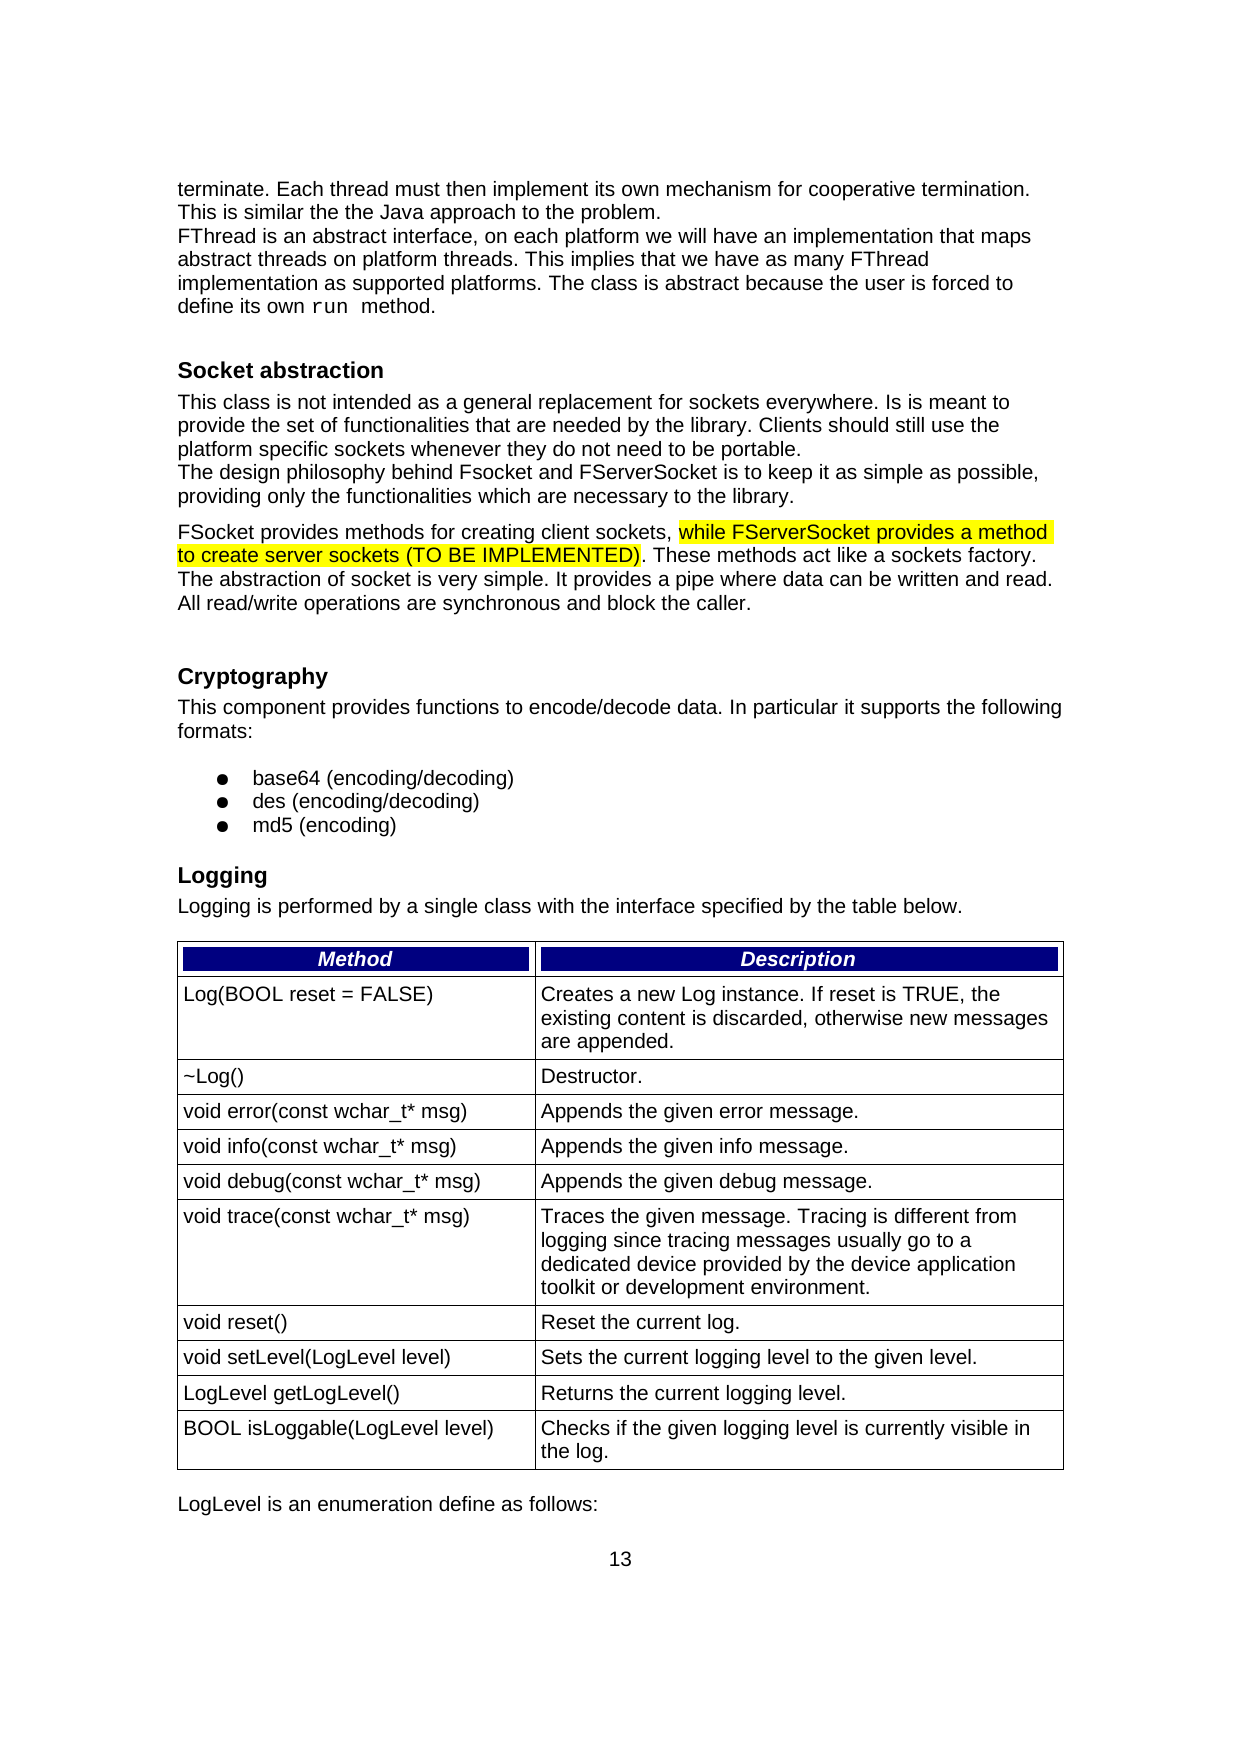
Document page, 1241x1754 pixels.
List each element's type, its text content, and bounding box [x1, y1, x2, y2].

table_cell BOOL isLoggable(LogLevel level) [178, 1411, 535, 1469]
table_cell void trace(const wchar_t* msg) [178, 1200, 535, 1305]
text This component provides functions to encode/decode data. In particular it supports the following formats: [177, 696, 1063, 743]
table_cell void reset() [178, 1306, 535, 1340]
table_cell Creates a new Log instance. If reset is TRUE, the existing content is discarded, otherwise new messages are appended. [536, 977, 1063, 1059]
table_cell Checks if the given logging level is currently visible in the log. [536, 1411, 1063, 1469]
text Logging is performed by a single class with the interface specified by the table below. [177, 894, 1063, 918]
text FThread is an abstract interface, on each platform we will have an implementation that maps abstract threads on platform threads. This implies that we have as many FThread implementation as supported platforms. The class is abstract because the user is forced to define its own run method. [177, 224, 1063, 320]
table_header Method [178, 942, 535, 976]
list base64 (encoding/decoding) [215, 766, 1063, 790]
text terminate. Each thread must then implement its own mechanism for cooperative termination. This is similar the the Java approach to the problem. [177, 177, 1063, 224]
text LogLevel is an enumeration define as follows: [177, 1493, 1063, 1516]
table_cell Destructor. [536, 1060, 1063, 1094]
text FSocket provides methods for creating client sockets, while FServerSocket provides a method to create server sockets (TO BE IMPLEMENTED). These methods act like a sockets factory. The abstraction of socket is very simple. It provides a pipe where data can be written and read. All read/write operations are synchronous and block the caller. [177, 520, 1063, 614]
list des (encoding/decoding) [215, 790, 1063, 813]
text The design philosophy behind Fsocket and FServerSocket is to keep it as simple as possible, providing only the functionalities which are necessary to the library. [177, 461, 1063, 508]
table_cell LogLevel getLogLevel() [178, 1376, 535, 1410]
table_cell void setLevel(LogLevel level) [178, 1341, 535, 1375]
table_cell Appends the given error message. [536, 1095, 1063, 1129]
table_cell Appends the given info message. [536, 1130, 1063, 1164]
table_cell ~Log() [178, 1060, 535, 1094]
table_cell Reset the current log. [536, 1306, 1063, 1340]
subtitle Cryptography [177, 663, 1063, 689]
text This class is not intended as a general replacement for sockets everywhere. Is is meant to provide the set of functionalities that are needed by the library. Clients should still use the platform specific sockets whenever they do not need to be portable. [177, 390, 1063, 461]
table_cell Returns the current logging level. [536, 1376, 1063, 1410]
list md5 (encoding) [215, 813, 1063, 837]
table_cell Traces the given message. Tracing is different from logging since tracing messages usually go to a dedicated device provided by the device application toolkit or development environment. [536, 1200, 1063, 1305]
table_cell void debug(const wchar_t* msg) [178, 1165, 535, 1199]
table_cell void error(const wchar_t* msg) [178, 1095, 535, 1129]
table_cell Appends the given debug message. [536, 1165, 1063, 1199]
table_header Description [536, 942, 1063, 976]
subtitle Socket abstraction [177, 358, 1063, 384]
table_cell Sets the current logging level to the given level. [536, 1341, 1063, 1375]
table_cell Log(BOOL reset = FALSE) [178, 977, 535, 1059]
table_cell void info(const wchar_t* msg) [178, 1130, 535, 1164]
subtitle Logging [177, 862, 1063, 888]
